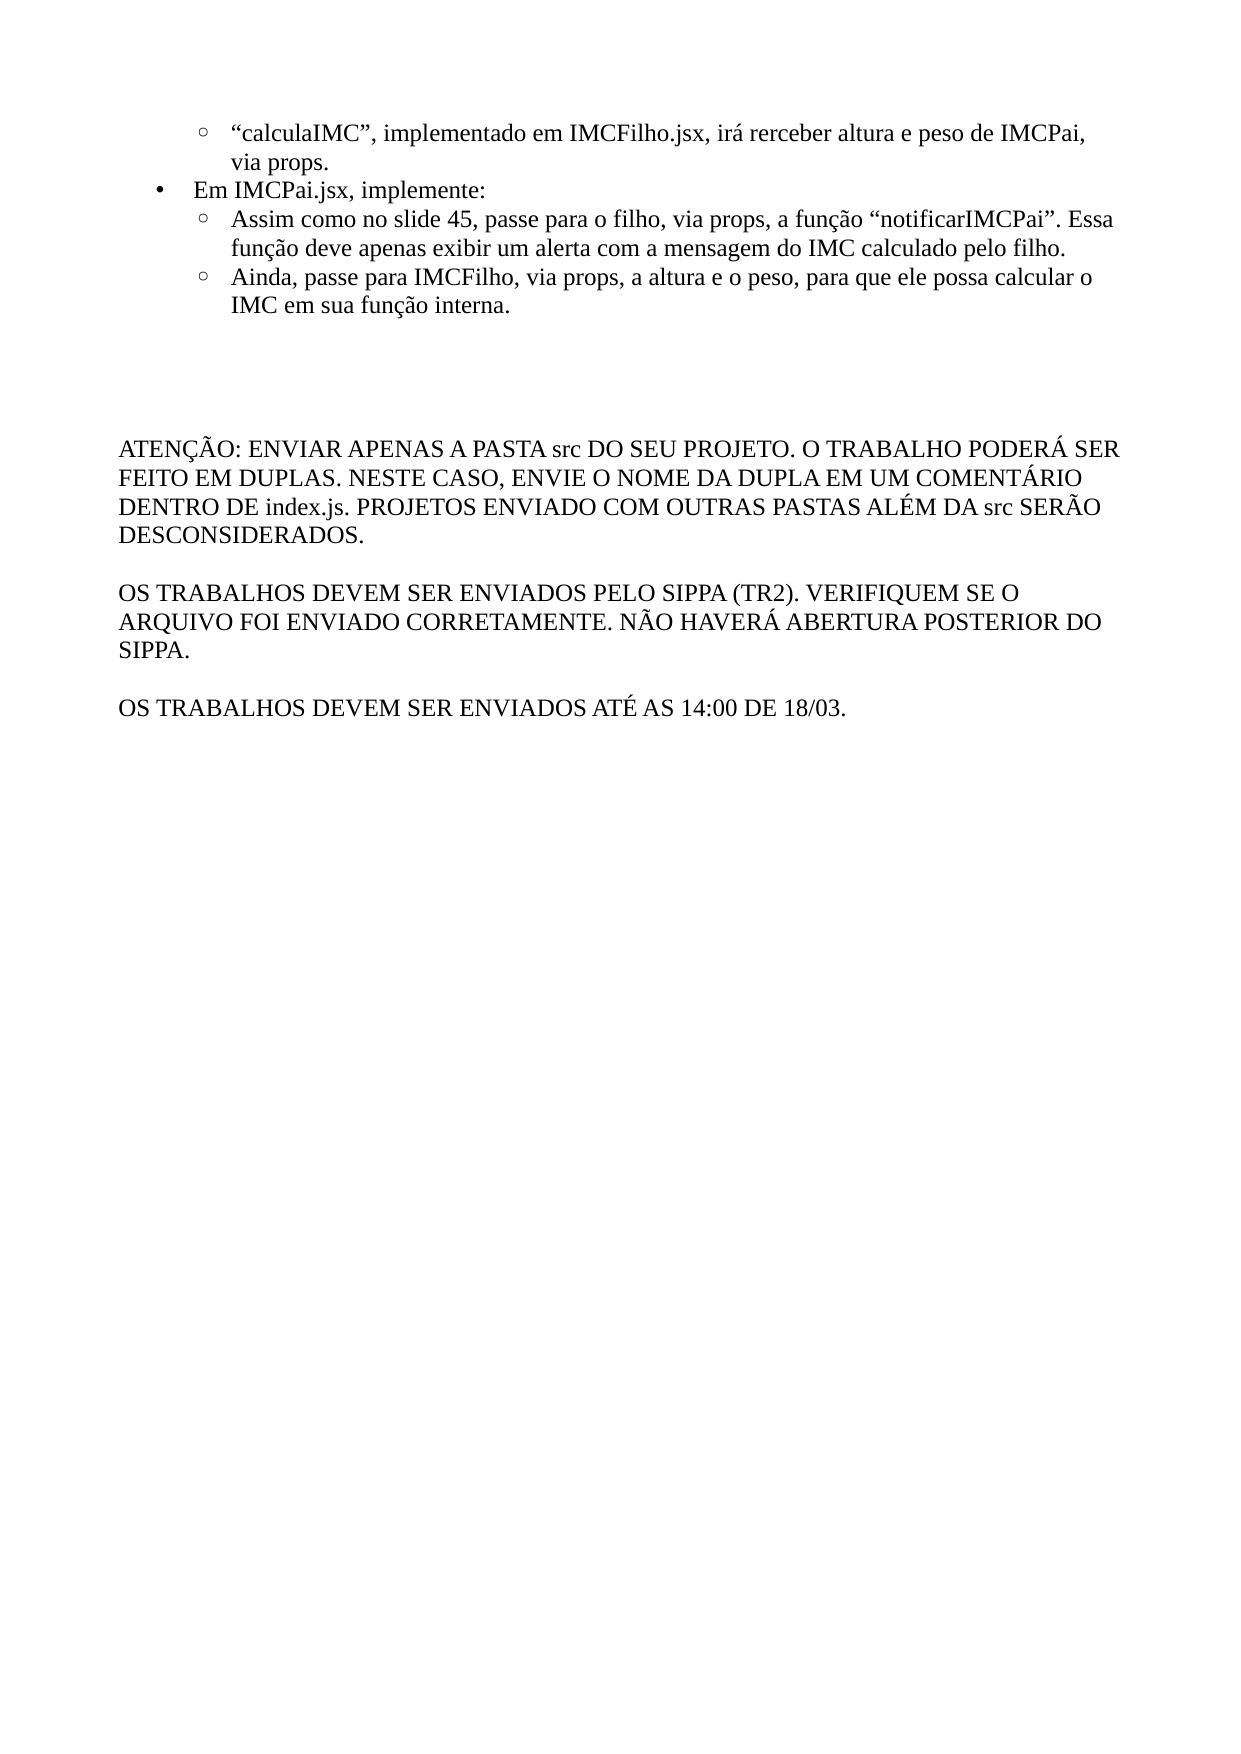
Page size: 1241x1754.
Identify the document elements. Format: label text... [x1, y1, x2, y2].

text ATENÇÃO: ENVIAR APENAS A PASTA src DO SEU PROJETO. O TRABALHO PODERÁ SER FEITO EM DUPLAS. NESTE CASO, ENVIE O NOME DA DUPLA EM UM COMENTÁRIO DENTRO DE index.js. PROJETOS ENVIADO COM OUTRAS PASTAS ALÉM DA src SERÃO DESCONSIDERADOS. [118, 434, 1122, 549]
text OS TRABALHOS DEVEM SER ENVIADOS PELO SIPPA (TR2). VERIFIQUEM SE O ARQUIVO FOI ENVIADO CORRETAMENTE. NÃO HAVERÁ ABERTURA POSTERIOR DO SIPPA. [118, 578, 1122, 664]
list Ainda, passe para IMCFilho, via props, a altura e o peso, para que ele possa calcular o IMC em sua função interna. [193, 262, 1122, 319]
list Assim como no slide 45, passe para o filho, via props, a função “notificarIMCPai”. Essa função deve apenas exibir um alerta com a mensagem do IMC calculado pelo filho. [193, 204, 1122, 262]
text OS TRABALHOS DEVEM SER ENVIADOS ATÉ AS 14:00 DE 18/03. [118, 693, 1122, 722]
list “calculaIMC”, implementado em IMCFilho.jsx, irá rerceber altura e peso de IMCPai, via props. [193, 118, 1122, 176]
list Em IMCPai.jsx, implemente: [156, 176, 1122, 204]
